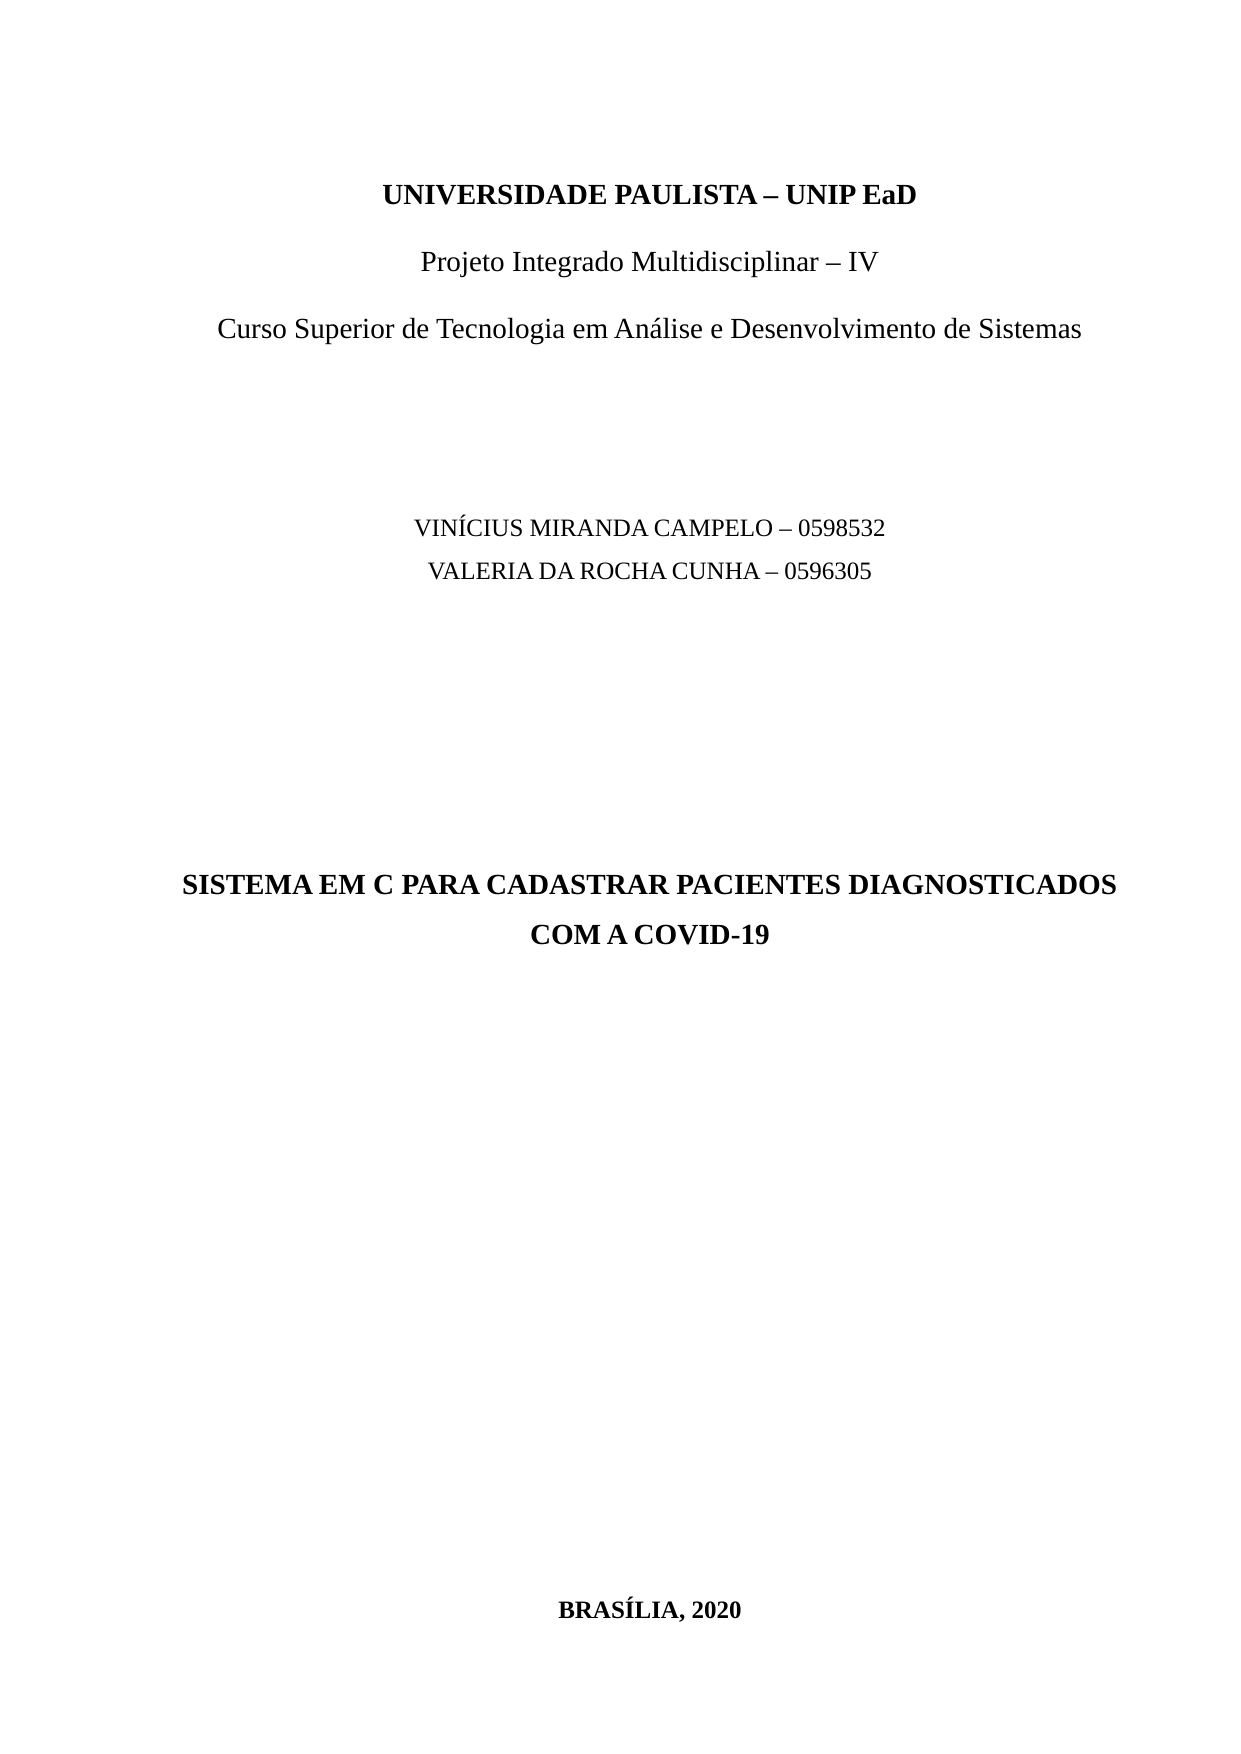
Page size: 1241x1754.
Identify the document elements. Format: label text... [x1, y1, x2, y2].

text VALERIA DA ROCHA CUNHA – 0596305 [177, 556, 1122, 584]
text VINÍCIUS MIRANDA CAMPELO – 0598532 [177, 513, 1122, 541]
text BRASÍLIA, 2020 [177, 1596, 1122, 1624]
text Projeto Integrado Multidisciplinar – IV [177, 244, 1122, 278]
text Curso Superior de Tecnologia em Análise e Desenvolvimento de Sistemas [177, 311, 1122, 345]
text UNIVERSIDADE PAULISTA – UNIP EaD [177, 177, 1122, 211]
text SISTEMA EM C PARA CADASTRAR PACIENTES DIAGNOSTICADOS COM A COVID-19 [177, 867, 1122, 951]
